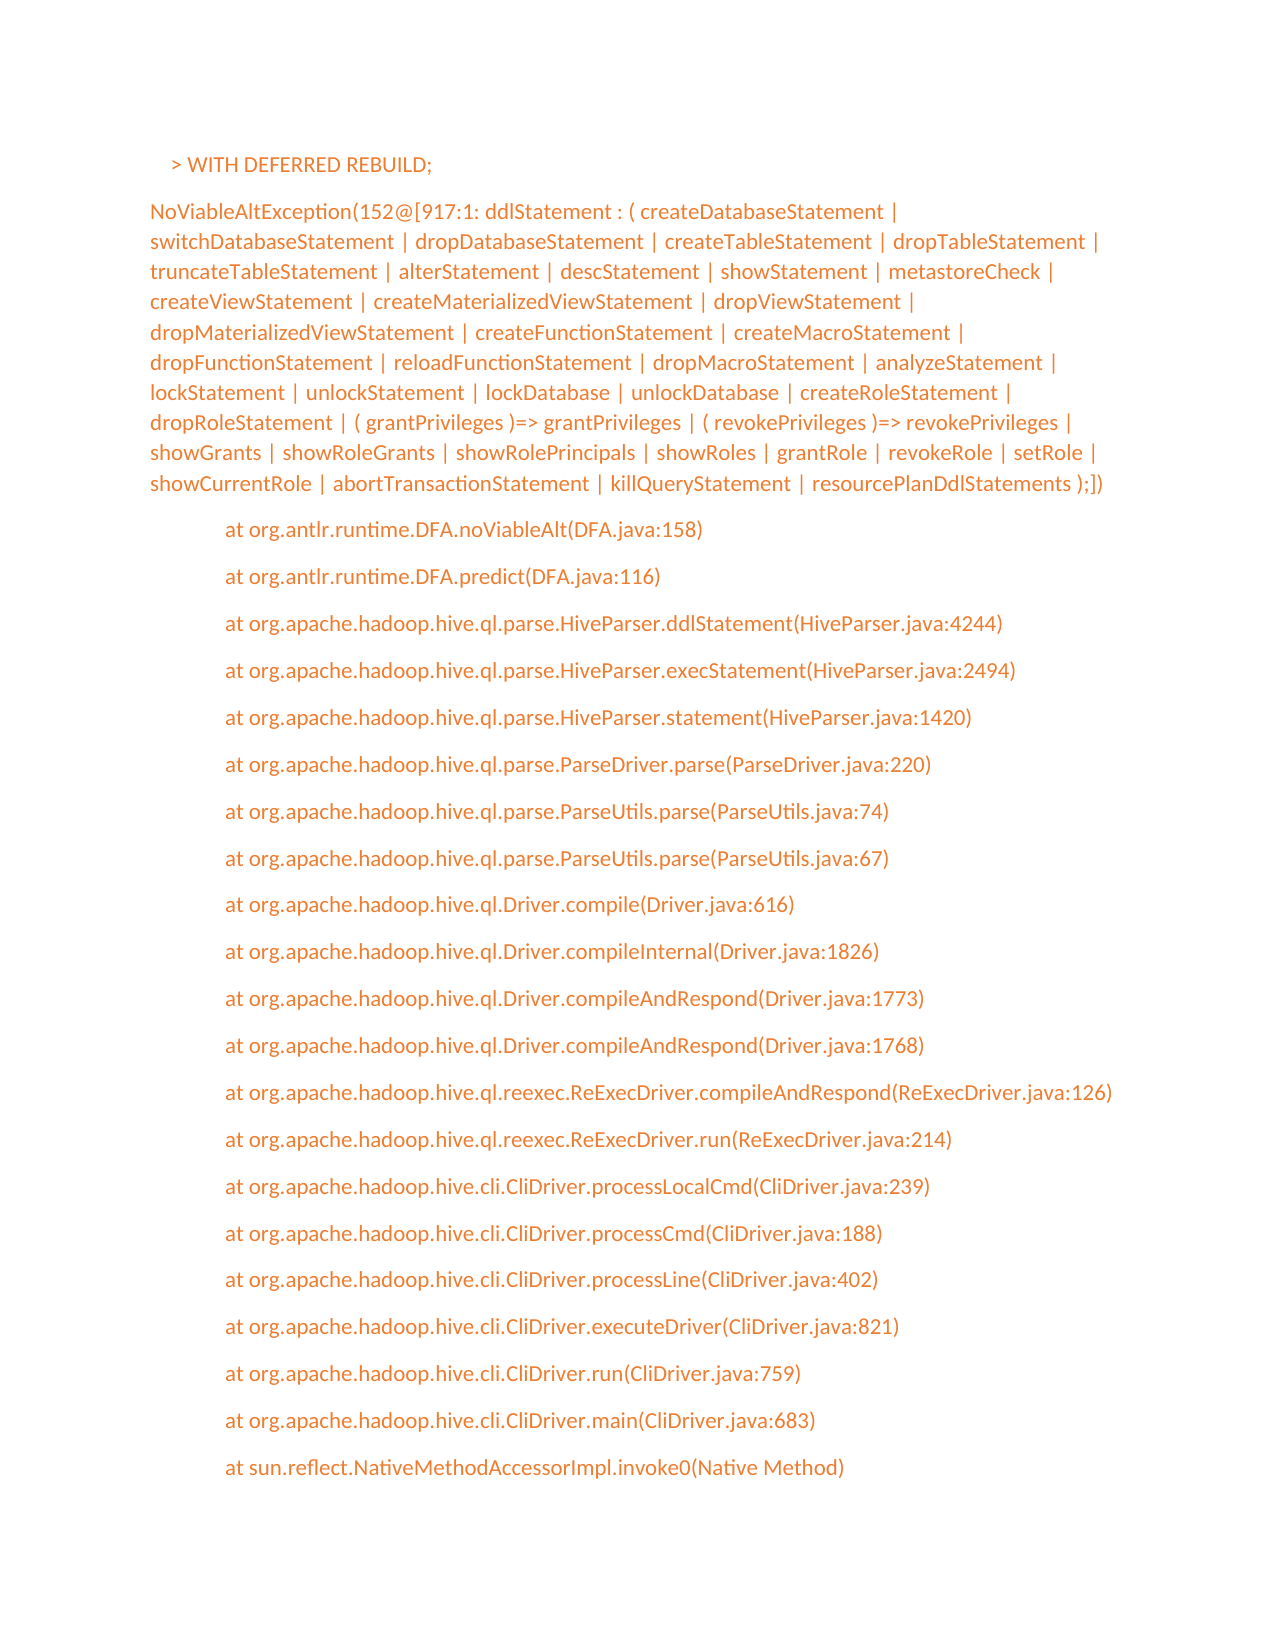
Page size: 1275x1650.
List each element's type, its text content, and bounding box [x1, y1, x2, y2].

text > WITH DEFERRED REBUILD; [150, 150, 1125, 178]
text at org.apache.hadoop.hive.ql.Driver.compileAndRespond(Driver.java:1773) [150, 984, 1125, 1012]
text at org.apache.hadoop.hive.ql.Driver.compileAndRespond(Driver.java:1768) [150, 1031, 1125, 1059]
text at org.antlr.runtime.DFA.noViableAlt(DFA.java:158) [150, 516, 1125, 544]
text at org.apache.hadoop.hive.cli.CliDriver.main(CliDriver.java:683) [150, 1406, 1125, 1434]
text at org.apache.hadoop.hive.ql.Driver.compileInternal(Driver.java:1826) [150, 937, 1125, 966]
text at org.apache.hadoop.hive.ql.parse.ParseUtils.parse(ParseUtils.java:67) [150, 844, 1125, 872]
text at org.apache.hadoop.hive.cli.CliDriver.processLine(CliDriver.java:402) [150, 1266, 1125, 1294]
text at org.apache.hadoop.hive.cli.CliDriver.run(CliDriver.java:759) [150, 1359, 1125, 1387]
text at org.apache.hadoop.hive.ql.parse.HiveParser.execStatement(HiveParser.java:2494) [150, 656, 1125, 684]
text at org.apache.hadoop.hive.ql.parse.ParseUtils.parse(ParseUtils.java:74) [150, 797, 1125, 825]
text NoViableAltException(152@[917:1: ddlStatement : ( createDatabaseStatement | switchDatabaseStatement | dropDatabaseStatement | createTableStatement | dropTableStatement | truncateTableStatement | alterStatement | descStatement | showStatement | metastoreCheck | createViewStatement | createMaterializedViewStatement | dropViewStatement | dropMaterializedViewStatement | createFunctionStatement | createMacroStatement | dropFunctionStatement | reloadFunctionStatement | dropMacroStatement | analyzeStatement | lockStatement | unlockStatement | lockDatabase | unlockDatabase | createRoleStatement | dropRoleStatement | ( grantPrivileges )=> grantPrivileges | ( revokePrivileges )=> revokePrivileges | showGrants | showRoleGrants | showRolePrincipals | showRoles | grantRole | revokeRole | setRole | showCurrentRole | abortTransactionStatement | killQueryStatement | resourcePlanDdlStatements );]) [150, 197, 1125, 497]
text at org.apache.hadoop.hive.cli.CliDriver.processLocalCmd(CliDriver.java:239) [150, 1172, 1125, 1200]
text at org.apache.hadoop.hive.ql.parse.HiveParser.ddlStatement(HiveParser.java:4244) [150, 609, 1125, 637]
text at org.apache.hadoop.hive.ql.reexec.ReExecDriver.compileAndRespond(ReExecDriver.java:126) [150, 1078, 1125, 1106]
text at org.apache.hadoop.hive.ql.parse.ParseDriver.parse(ParseDriver.java:220) [150, 750, 1125, 778]
text at sun.reflect.NativeMethodAccessorImpl.invoke0(Native Method) [150, 1453, 1125, 1481]
text at org.apache.hadoop.hive.cli.CliDriver.processCmd(CliDriver.java:188) [150, 1219, 1125, 1247]
text at org.antlr.runtime.DFA.predict(DFA.java:116) [150, 562, 1125, 591]
text at org.apache.hadoop.hive.ql.reexec.ReExecDriver.run(ReExecDriver.java:214) [150, 1125, 1125, 1153]
text at org.apache.hadoop.hive.cli.CliDriver.executeDriver(CliDriver.java:821) [150, 1312, 1125, 1341]
text at org.apache.hadoop.hive.ql.parse.HiveParser.statement(HiveParser.java:1420) [150, 703, 1125, 731]
text at org.apache.hadoop.hive.ql.Driver.compile(Driver.java:616) [150, 891, 1125, 919]
